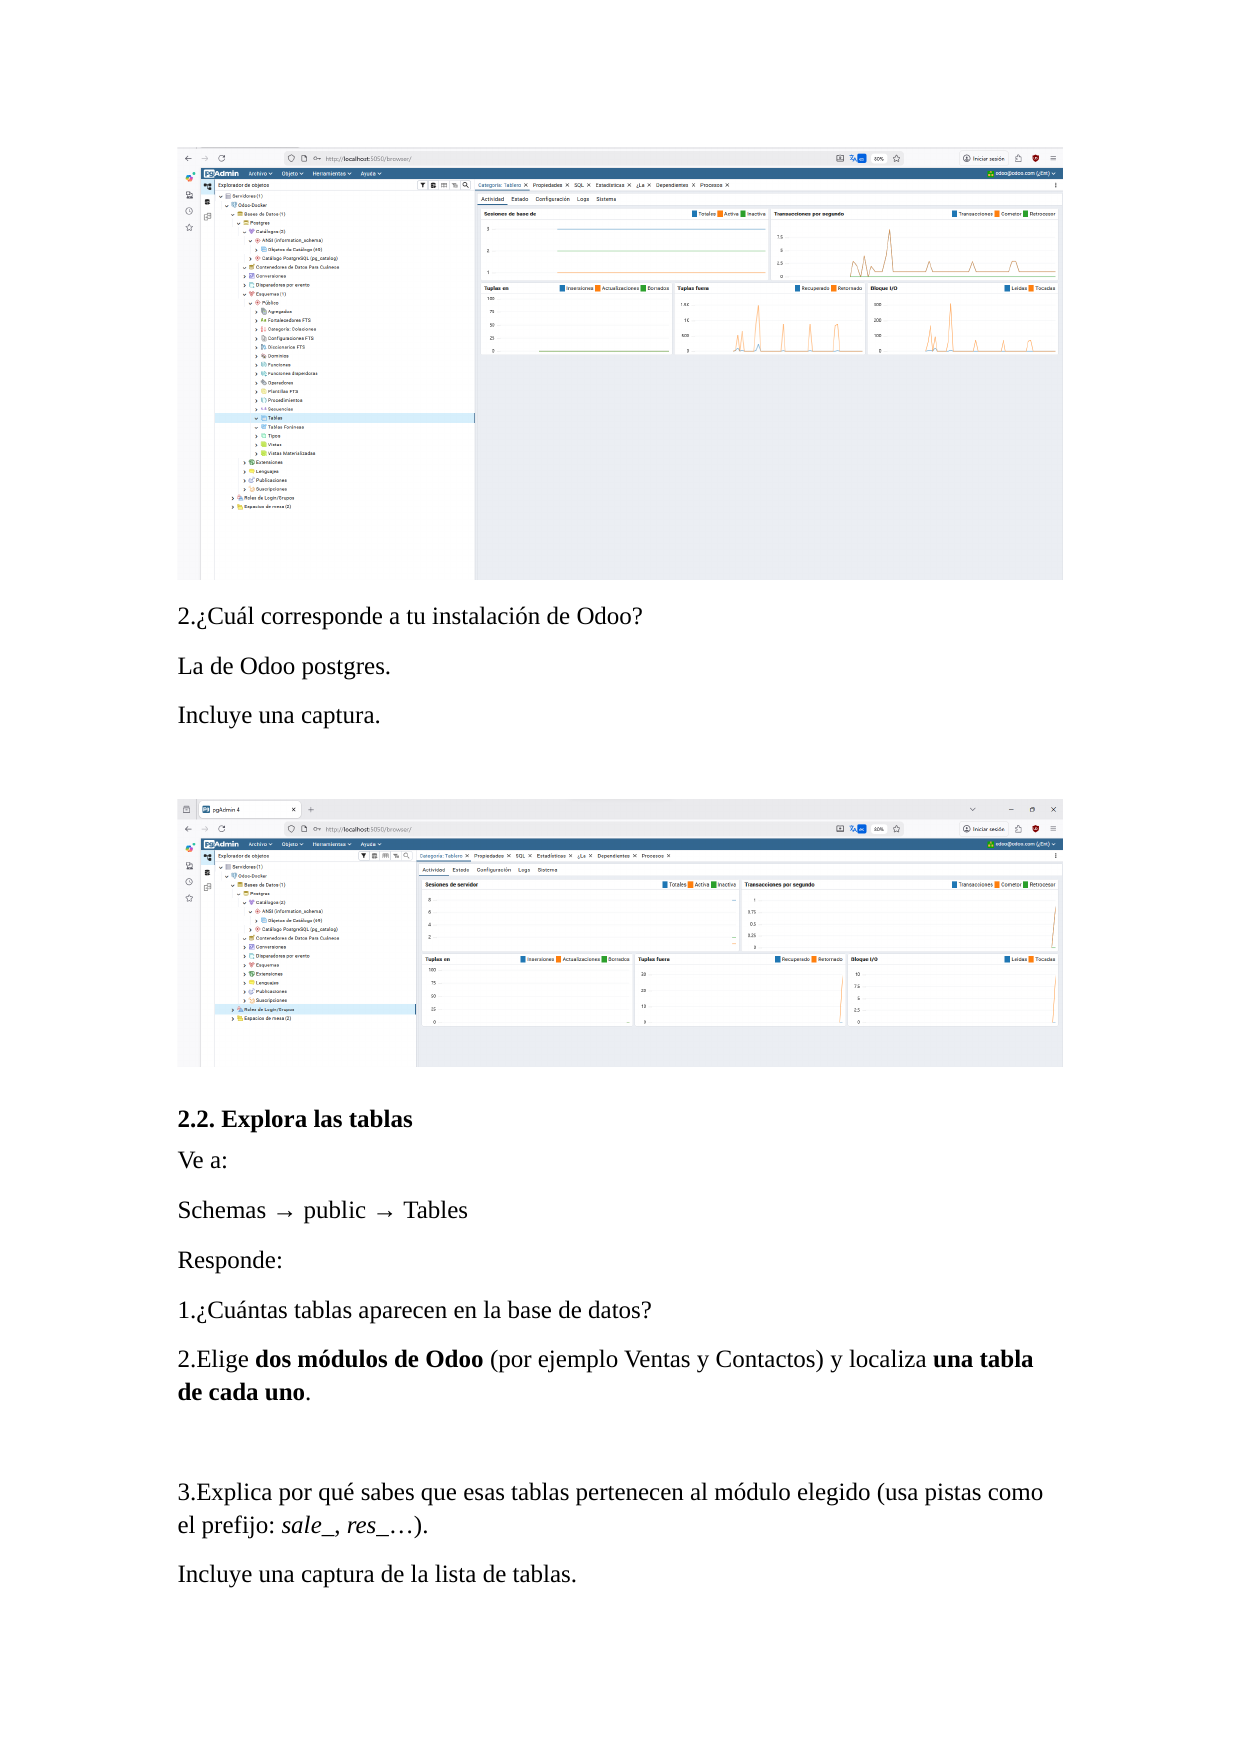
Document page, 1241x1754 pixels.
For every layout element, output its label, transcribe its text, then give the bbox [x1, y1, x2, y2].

text 2.Elige dos módulos de Odoo (por ejemplo Ventas y Contactos) y localiza una tabla de cada uno. [177, 1344, 1063, 1406]
text 2.¿Cuál corresponde a tu instalación de Odoo? [177, 601, 1063, 630]
text 3.Explica por qué sabes que esas tablas pertenecen al módulo elegido (usa pistas como el prefijo: sale_, res_…). [177, 1477, 1063, 1538]
text 1.¿Cuántas tablas aparecen en la base de datos? [177, 1295, 1063, 1323]
text Incluye una captura de la lista de tablas. [177, 1559, 1063, 1588]
text Ve a: [177, 1146, 1063, 1174]
text Responde: [177, 1245, 1063, 1274]
text Incluye una captura. [177, 700, 1063, 729]
text Schemas → public → Tables [177, 1195, 1063, 1224]
text La de Odoo postgres. [177, 651, 1063, 679]
subtitle 2.2. Explora las tablas [177, 1104, 1063, 1133]
